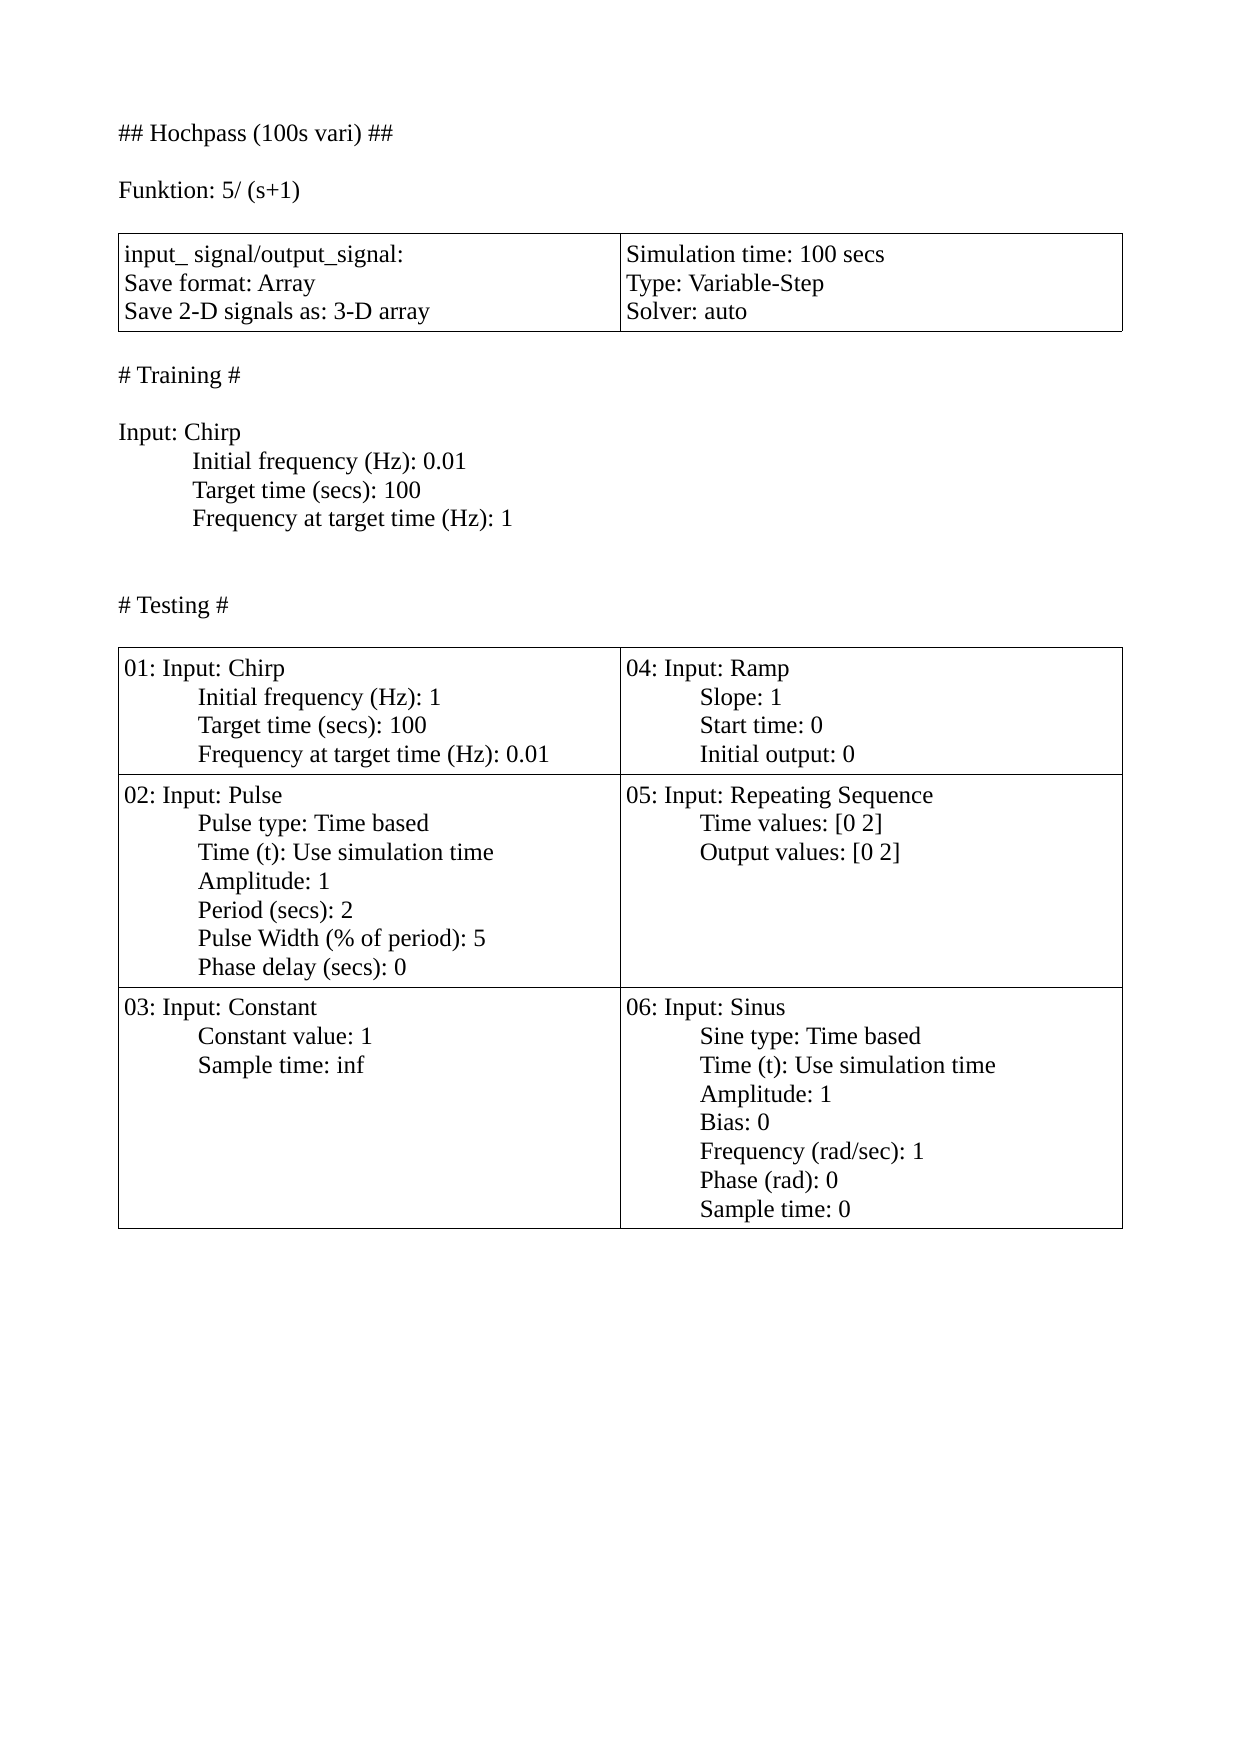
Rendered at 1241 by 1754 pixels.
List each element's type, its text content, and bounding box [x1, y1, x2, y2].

text Initial frequency (Hz): 0.01 [118, 446, 1122, 475]
text # Testing # [118, 590, 1122, 618]
table_header input_ signal/output_signal: Save format: Array Save 2-D signals as: 3-D array [119, 234, 620, 331]
text # Training # [118, 360, 1122, 388]
text Target time (secs): 100 [118, 475, 1122, 503]
table_header 04: Input: Ramp Slope: 1 Start time: 0 Initial output: 0 [621, 648, 1122, 774]
text Frequency at target time (Hz): 1 [118, 503, 1122, 532]
table_cell 03: Input: Constant Constant value: 1 Sample time: inf [119, 988, 620, 1228]
text ## Hochpass (100s vari) ## [118, 118, 1122, 147]
text Funktion: 5/ (s+1) [118, 176, 1122, 204]
text Input: Chirp [118, 417, 1122, 446]
table_cell 06: Input: Sinus Sine type: Time based Time (t): Use simulation time Amplitude: 1 Bias: 0 Frequency (rad/sec): 1 Phase (rad): 0 Sample time: 0 [621, 988, 1122, 1228]
table_header Simulation time: 100 secs Type: Variable-Step Solver: auto [621, 234, 1122, 331]
table_cell 02: Input: Pulse Pulse type: Time based Time (t): Use simulation time Amplitude: 1 Period (secs): 2 Pulse Width (% of period): 5 Phase delay (secs): 0 [119, 775, 620, 987]
table_cell 05: Input: Repeating Sequence Time values: [0 2] Output values: [0 2] [621, 775, 1122, 987]
table_header 01: Input: Chirp Initial frequency (Hz): 1 Target time (secs): 100 Frequency at target time (Hz): 0.01 [119, 648, 620, 774]
